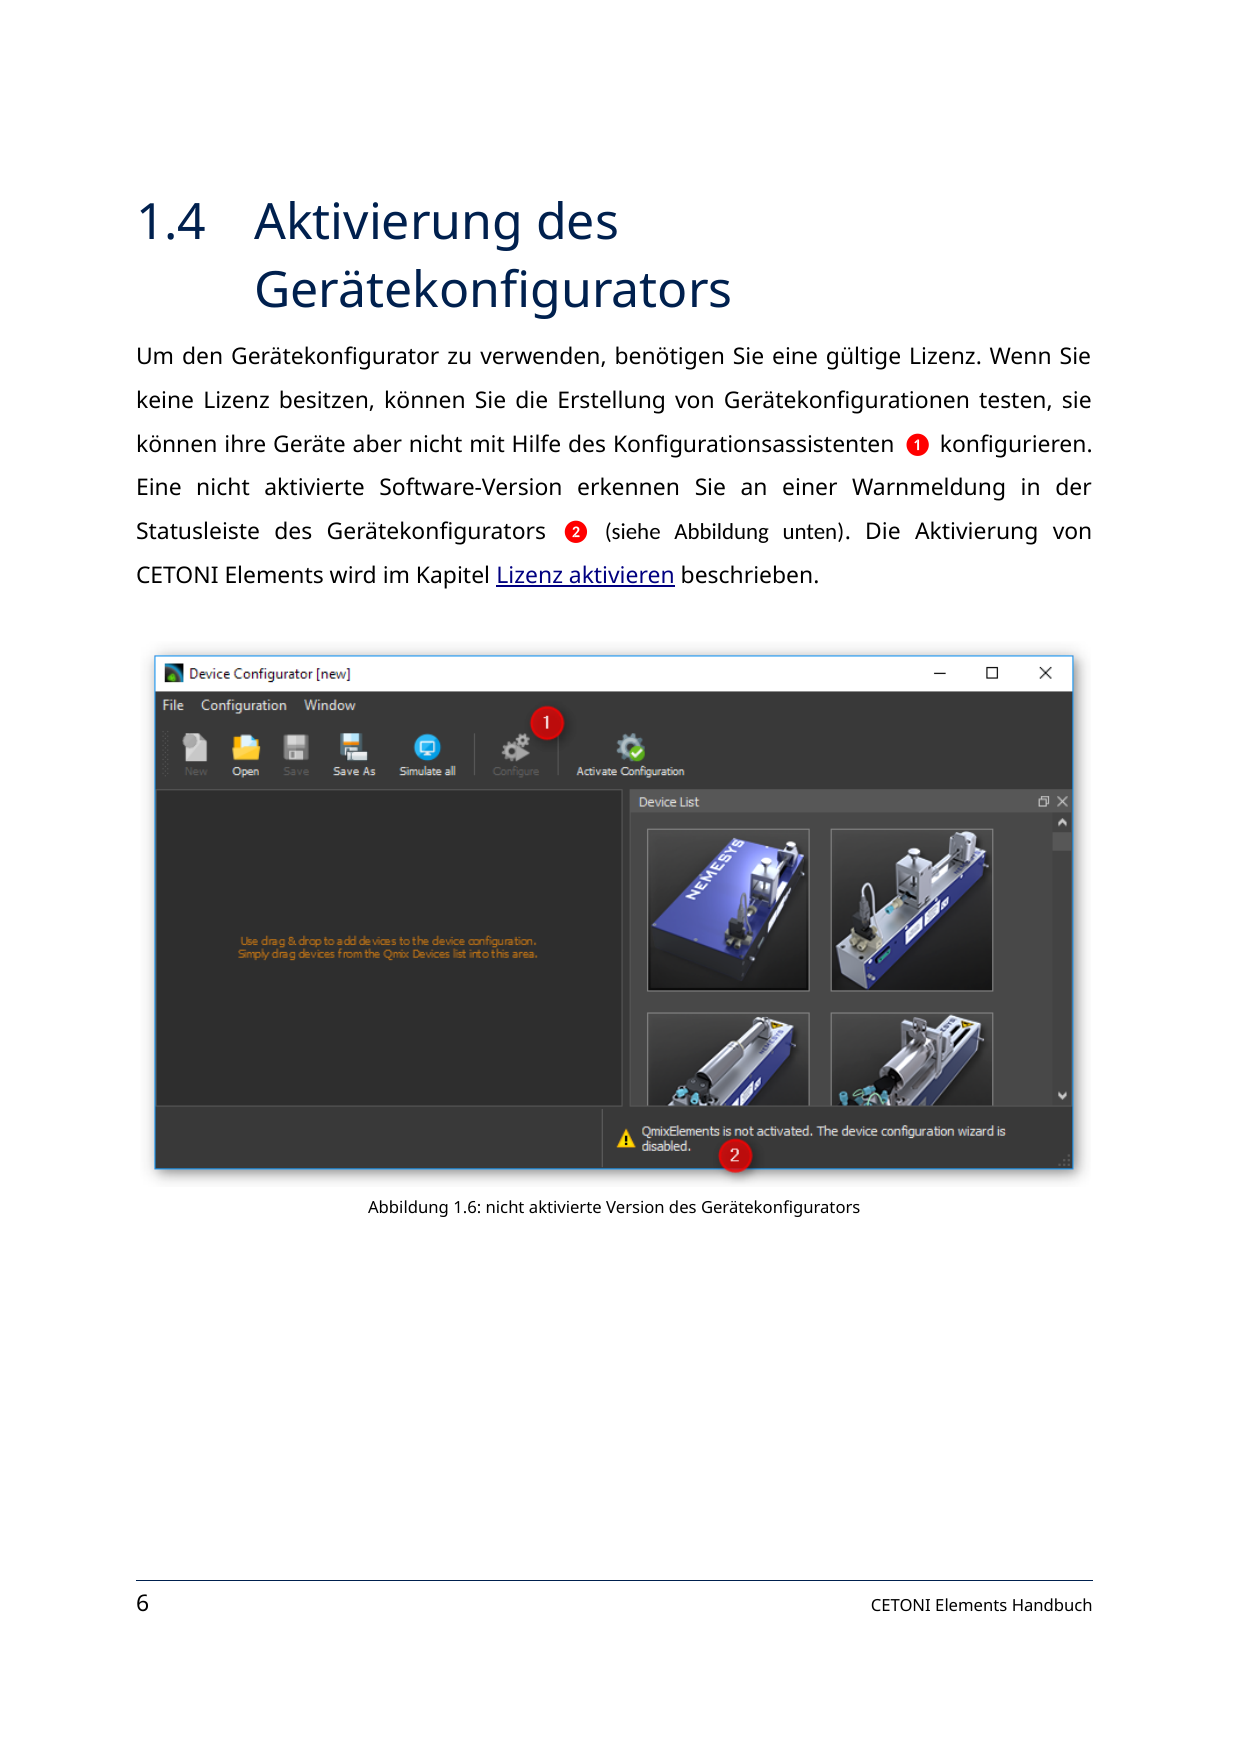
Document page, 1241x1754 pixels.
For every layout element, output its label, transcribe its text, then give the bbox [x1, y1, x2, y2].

text Abbildung 1.6: nicht aktivierte Version des Gerätekonfigurators [138, 1187, 1091, 1218]
text Um den Gerätekonfigurator zu verwenden, benötigen Sie eine gültige Lizenz. Wenn Sie keine Lizenz besitzen, können Sie die Erstellung von Gerätekonfigurationen testen, sie können ihre Geräte aber nicht mit Hilfe des Konfigurationsassistenten ❶ konfigurieren. Eine nicht aktivierte Software-Version erkennen Sie an einer Warnmeldung in der Statusleiste des Gerätekonfigurators ❷ (siehe Abbildung unten). Die Aktivierung von CETONI Elements wird im Kapitel Lizenz aktivieren beschrieben. [136, 340, 1093, 590]
subtitle Aktivierung des Gerätekonfigurators [136, 186, 1093, 322]
picture [137, 638, 1091, 1187]
